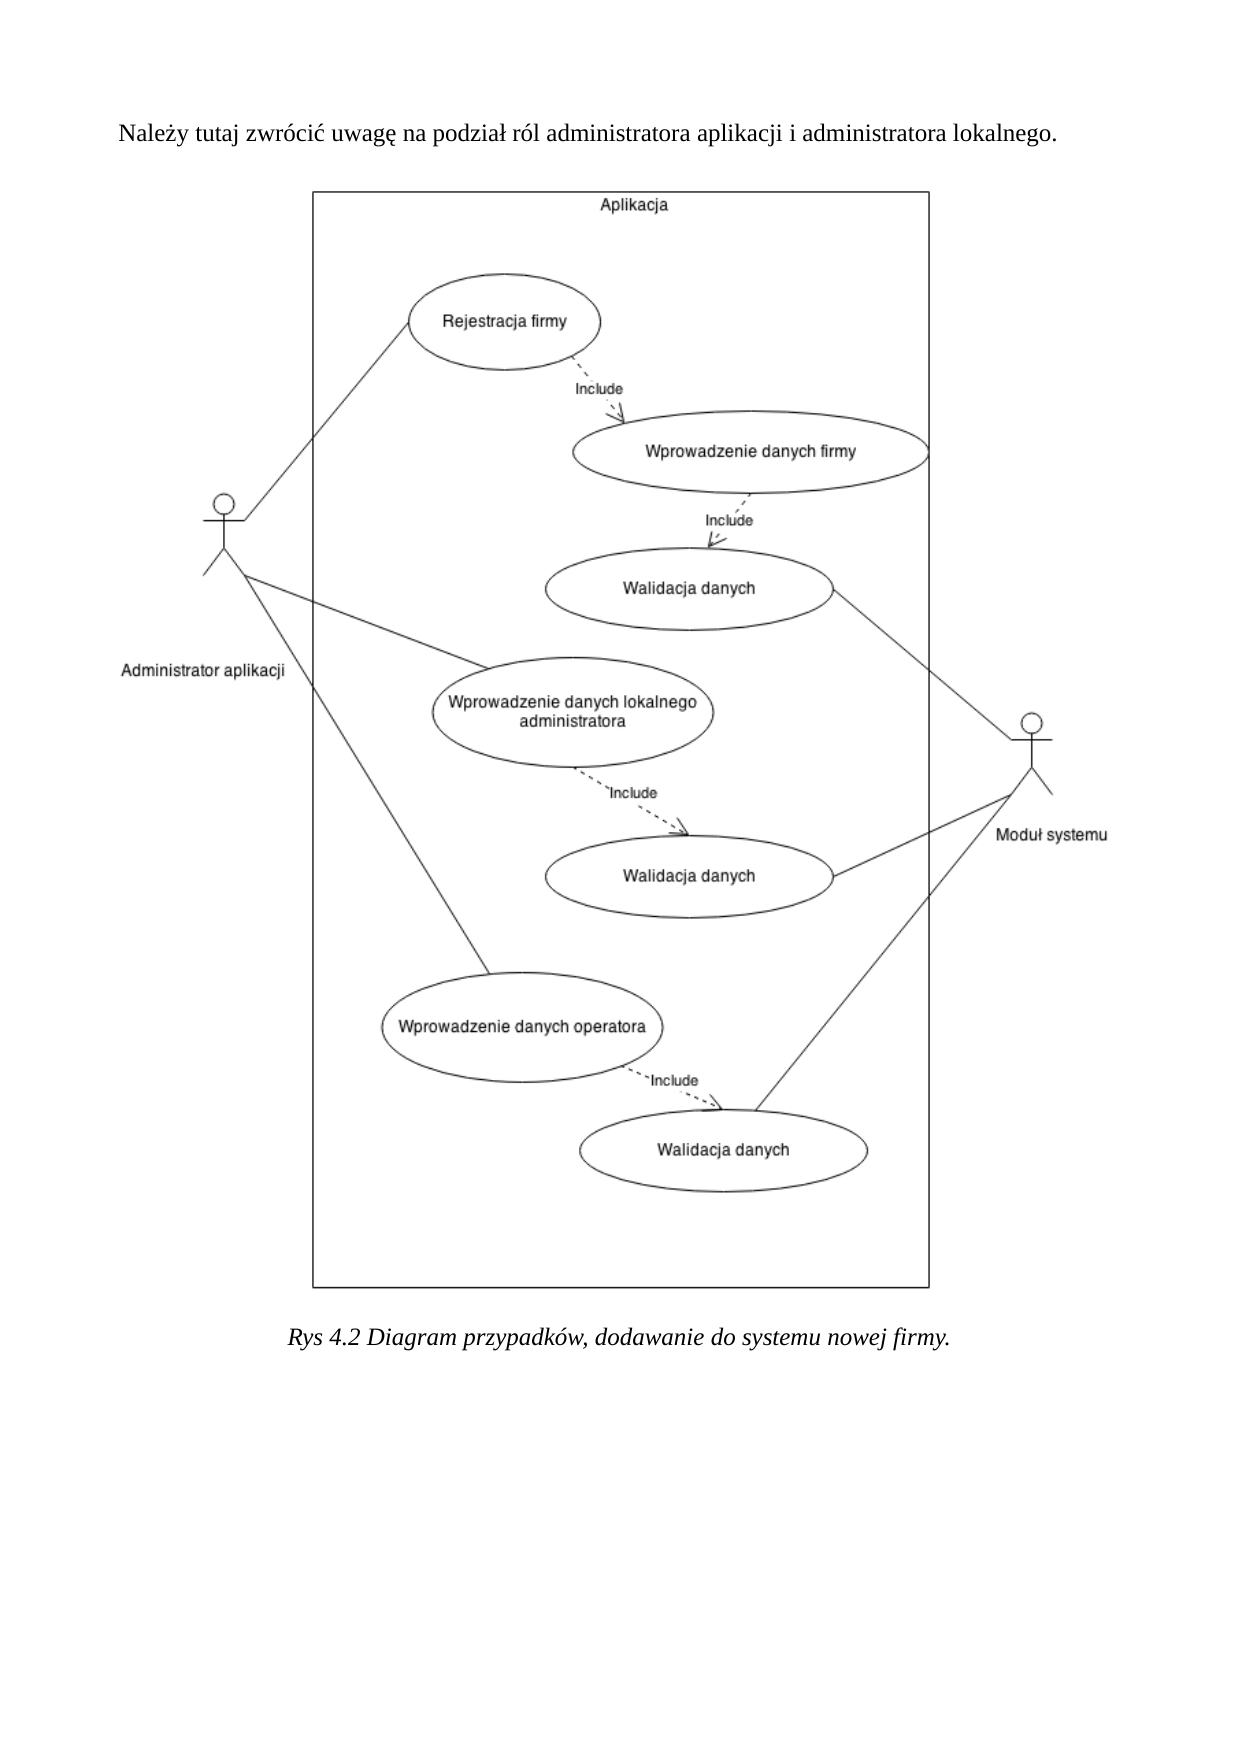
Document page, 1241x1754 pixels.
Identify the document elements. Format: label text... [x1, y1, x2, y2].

text Należy tutaj zwrócić uwagę na podział ról administratora aplikacji i administratora lokalnego. [118, 118, 1122, 147]
text Rys 4.2 Diagram przypadków, dodawanie do systemu nowej firmy. [118, 1322, 1122, 1351]
picture [118, 175, 1123, 1294]
